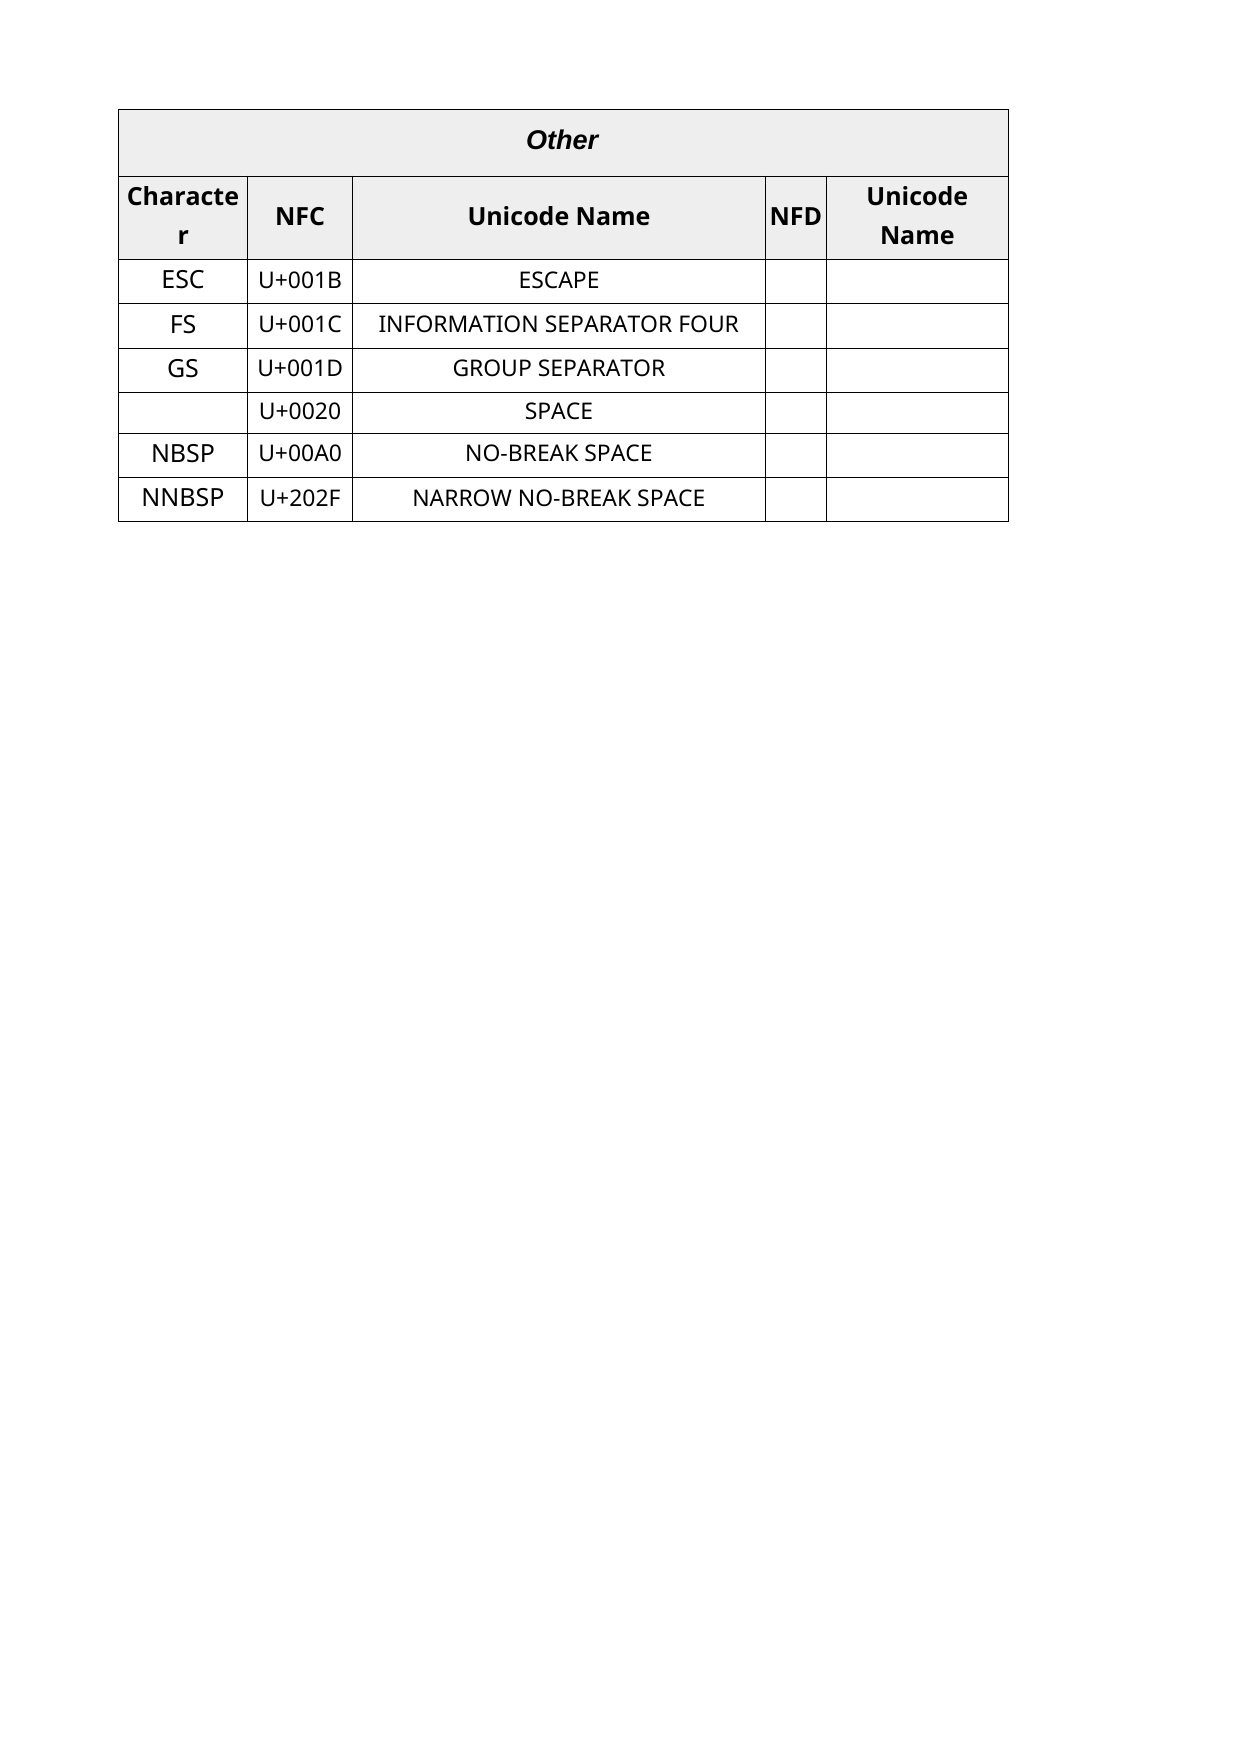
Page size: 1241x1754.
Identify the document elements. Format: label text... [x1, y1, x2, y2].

table_cell [766, 349, 826, 392]
table_cell GROUP SEPARATOR [353, 349, 765, 392]
table_cell ESC [119, 260, 247, 303]
table_cell [827, 304, 1008, 347]
table_cell SPACE [353, 393, 765, 433]
table_cell NBSP [119, 434, 247, 477]
table_cell INFORMATION SEPARATOR FOUR [353, 304, 765, 347]
table_cell U+00A0 [248, 434, 352, 477]
table_cell NNBSP [119, 478, 247, 521]
table_cell [766, 478, 826, 521]
table_cell Unicode Name [353, 177, 765, 259]
table_cell [827, 393, 1008, 433]
table_cell [827, 434, 1008, 477]
table_cell U+001B [248, 260, 352, 303]
table_cell [766, 304, 826, 347]
table_cell FS [119, 304, 247, 347]
table_cell GS [119, 349, 247, 392]
table_cell [827, 478, 1008, 521]
table_cell Unicode Name [827, 177, 1008, 259]
table_cell NO-BREAK SPACE [353, 434, 765, 477]
table_cell [766, 434, 826, 477]
table_cell [119, 393, 247, 433]
table_cell [766, 260, 826, 303]
table_cell Character [119, 177, 247, 259]
table_cell NARROW NO-BREAK SPACE [353, 478, 765, 521]
table_cell U+001C [248, 304, 352, 347]
table_cell [827, 349, 1008, 392]
table_cell NFC [248, 177, 352, 259]
table_cell NFD [766, 177, 826, 259]
table_cell U+0020 [248, 393, 352, 433]
table_cell [766, 393, 826, 433]
table_cell ESCAPE [353, 260, 765, 303]
table_cell U+001D [248, 349, 352, 392]
table_cell [827, 260, 1008, 303]
table_header Other [119, 110, 1008, 176]
table_cell U+202F [248, 478, 352, 521]
